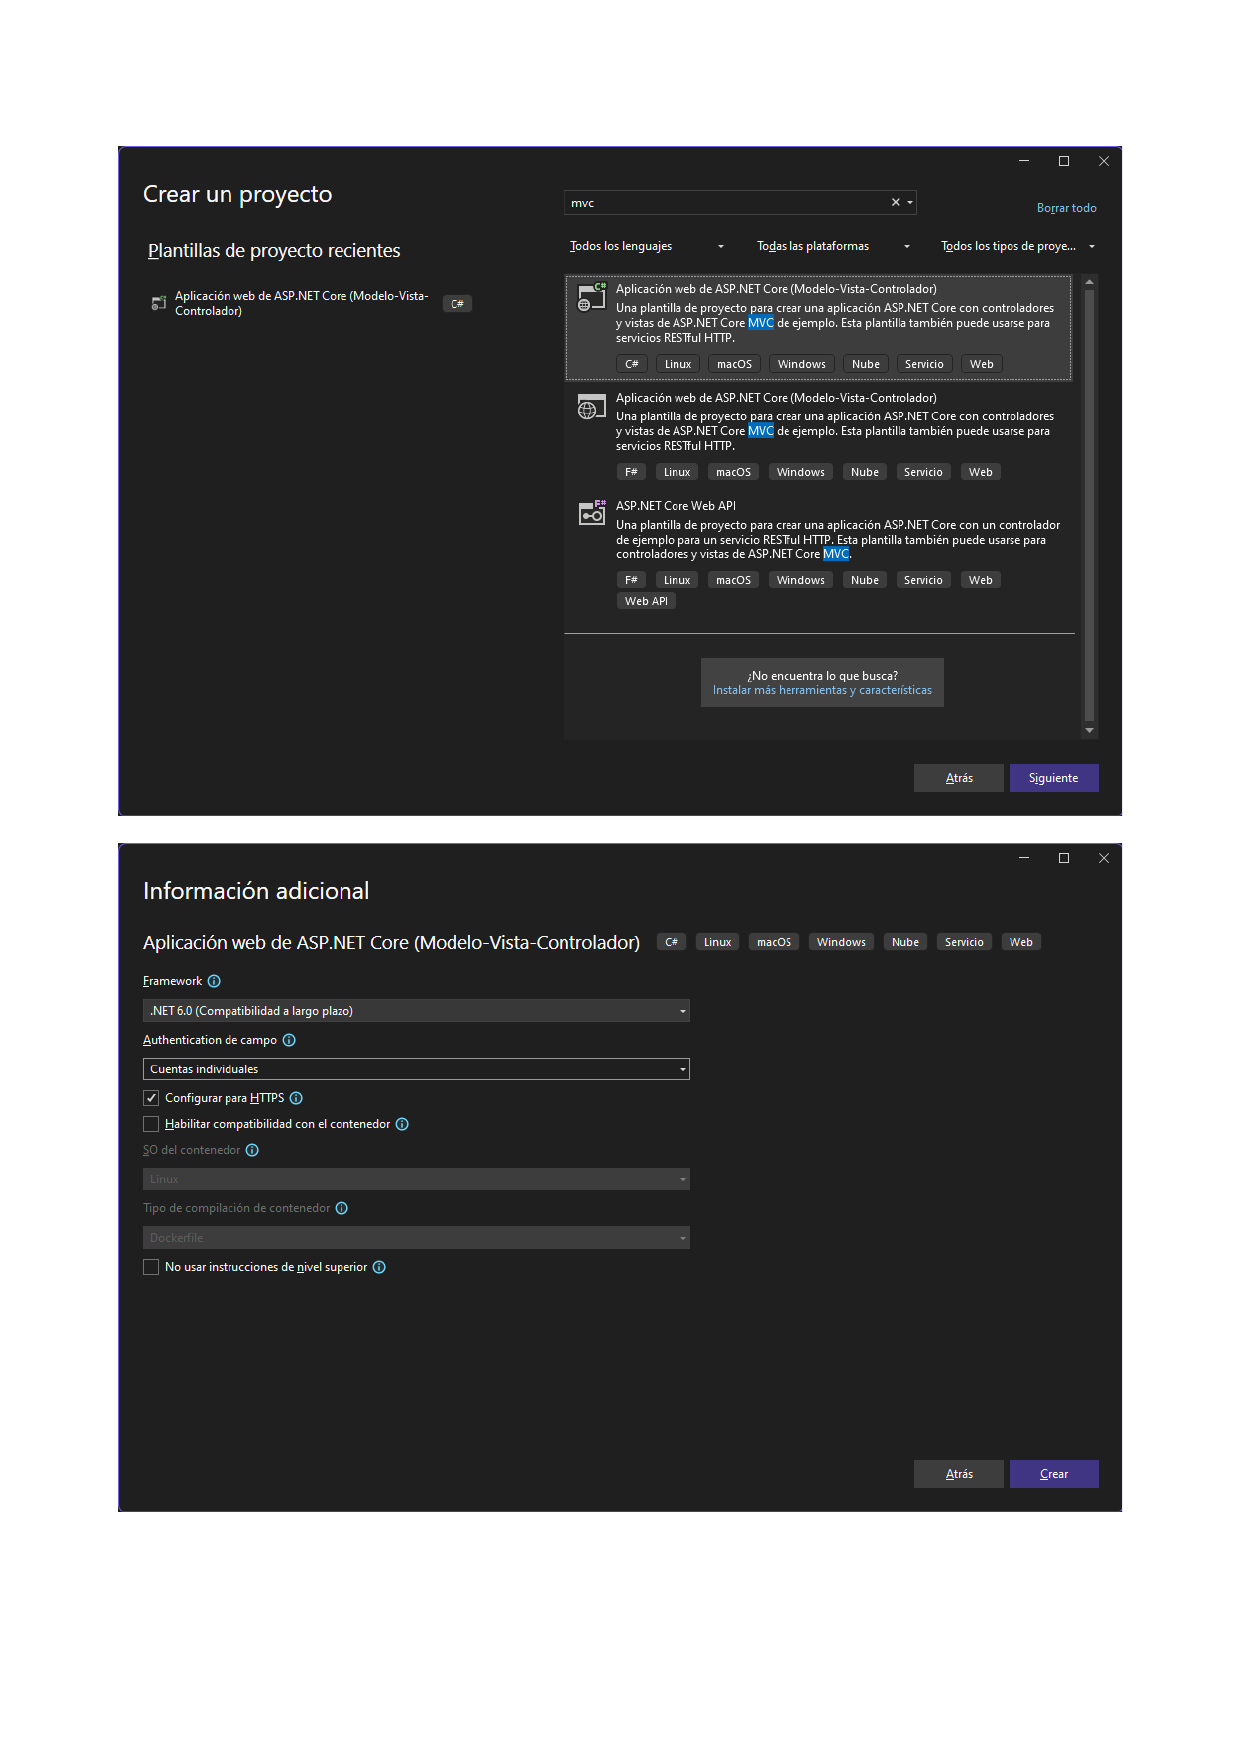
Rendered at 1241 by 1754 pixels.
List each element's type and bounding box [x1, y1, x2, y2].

picture [118, 146, 1123, 816]
picture [118, 843, 1123, 1512]
